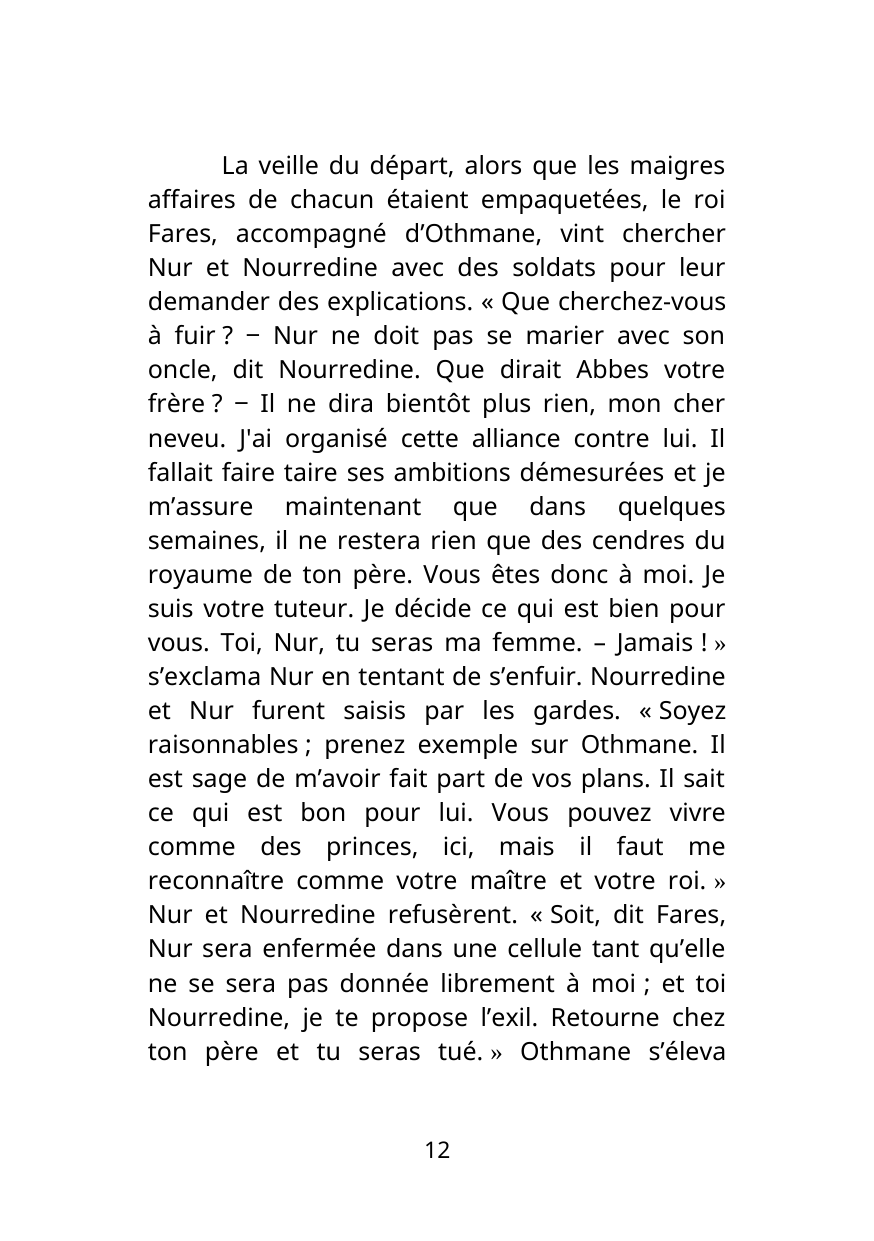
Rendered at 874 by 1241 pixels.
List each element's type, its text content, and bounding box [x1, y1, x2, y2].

text La veille du départ, alors que les maigres affaires de chacun étaient empaquetées, le roi Fares, accompagné d’Othmane, vint chercher Nur et Nourredine avec des soldats pour leur demander des explications. « Que cherchez-vous à fuir ? ‒ Nur ne doit pas se marier avec son oncle, dit Nourredine. Que dirait Abbes votre frère ? ‒ Il ne dira bientôt plus rien, mon cher neveu. J'ai organisé cette alliance contre lui. Il fallait faire taire ses ambitions démesurées et je m’assure maintenant que dans quelques semaines, il ne restera rien que des cendres du royaume de ton père. Vous êtes donc à moi. Je suis votre tuteur. Je décide ce qui est bien pour vous. Toi, Nur, tu seras ma femme. – Jamais ! » s’exclama Nur en tentant de s’enfuir. Nourredine et Nur furent saisis par les gardes. « Soyez raisonnables ; prenez exemple sur Othmane. Il est sage de m’avoir fait part de vos plans. Il sait ce qui est bon pour lui. Vous pouvez vivre comme des princes, ici, mais il faut me reconnaître comme votre maître et votre roi. » Nur et Nourredine refusèrent. « Soit, dit Fares, Nur sera enfermée dans une cellule tant qu’elle ne se sera pas donnée librement à moi ; et toi Nourredine, je te propose l’exil. Retourne chez ton père et tu seras tué. » Othmane s’éleva [148, 148, 726, 1067]
